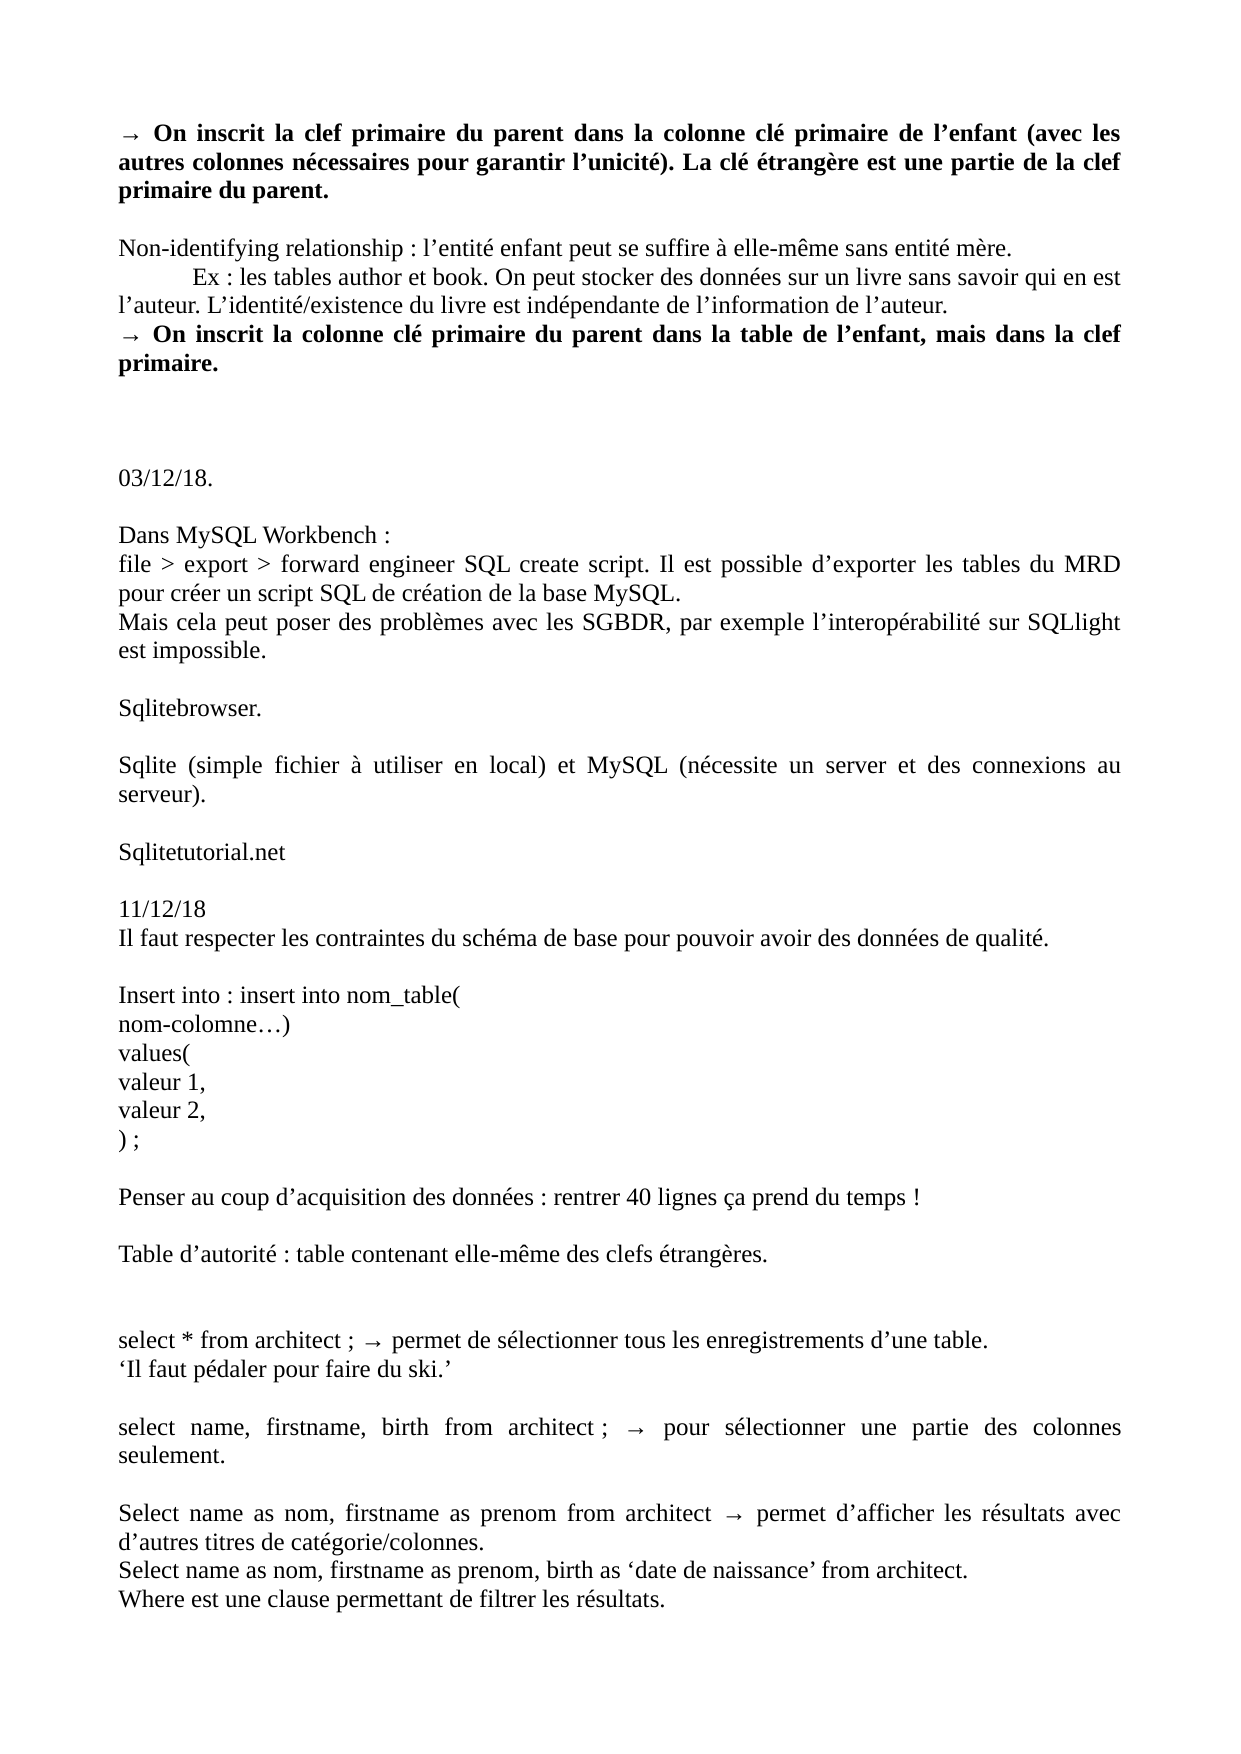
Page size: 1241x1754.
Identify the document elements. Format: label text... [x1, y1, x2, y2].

text select * from architect ; → permet de sélectionner tous les enregistrements d’une table. [118, 1326, 1122, 1354]
text ) ; [118, 1124, 1122, 1153]
text Select name as nom, firstname as prenom, birth as ‘date de naissance’ from architect. [118, 1556, 1122, 1584]
text valeur 2, [118, 1096, 1122, 1124]
text values( [118, 1038, 1122, 1067]
text Ex : les tables author et book. On peut stocker des données sur un livre sans savoir qui en est l’auteur. L’identité/existence du livre est indépendante de l’information de l’auteur. [118, 262, 1122, 319]
text ‘Il faut pédaler pour faire du ski.’ [118, 1354, 1122, 1383]
text Il faut respecter les contraintes du schéma de base pour pouvoir avoir des données de qualité. [118, 923, 1122, 952]
text select name, firstname, birth from architect ; → pour sélectionner une partie des colonnes seulement. [118, 1412, 1122, 1469]
text 03/12/18. [118, 463, 1122, 492]
text Sqlitetutorial.net [118, 837, 1122, 866]
text Mais cela peut poser des problèmes avec les SGBDR, par exemple l’interopérabilité sur SQLlight est impossible. [118, 607, 1122, 664]
text → On inscrit la colonne clé primaire du parent dans la table de l’enfant, mais dans la clef primaire. [118, 319, 1122, 377]
text Where est une clause permettant de filtrer les résultats. [118, 1584, 1122, 1613]
text valeur 1, [118, 1067, 1122, 1096]
text Sqlitebrowser. [118, 693, 1122, 722]
text Table d’autorité : table contenant elle-même des clefs étrangères. [118, 1239, 1122, 1268]
text Non-identifying relationship : l’entité enfant peut se suffire à elle-même sans entité mère. [118, 233, 1122, 262]
text → On inscrit la clef primaire du parent dans la colonne clé primaire de l’enfant (avec les autres colonnes nécessaires pour garantir l’unicité). La clé étrangère est une partie de la clef primaire du parent. [118, 118, 1122, 204]
text Penser au coup d’acquisition des données : rentrer 40 lignes ça prend du temps ! [118, 1182, 1122, 1211]
text Sqlite (simple fichier à utiliser en local) et MySQL (nécessite un server et des connexions au serveur). [118, 751, 1122, 808]
text Insert into : insert into nom_table( [118, 981, 1122, 1009]
text file > export > forward engineer SQL create script. Il est possible d’exporter les tables du MRD pour créer un script SQL de création de la base MySQL. [118, 549, 1122, 607]
text 11/12/18 [118, 894, 1122, 923]
text nom-colomne…) [118, 1009, 1122, 1038]
text Select name as nom, firstname as prenom from architect → permet d’afficher les résultats avec d’autres titres de catégorie/colonnes. [118, 1498, 1122, 1556]
text Dans MySQL Workbench : [118, 521, 1122, 549]
